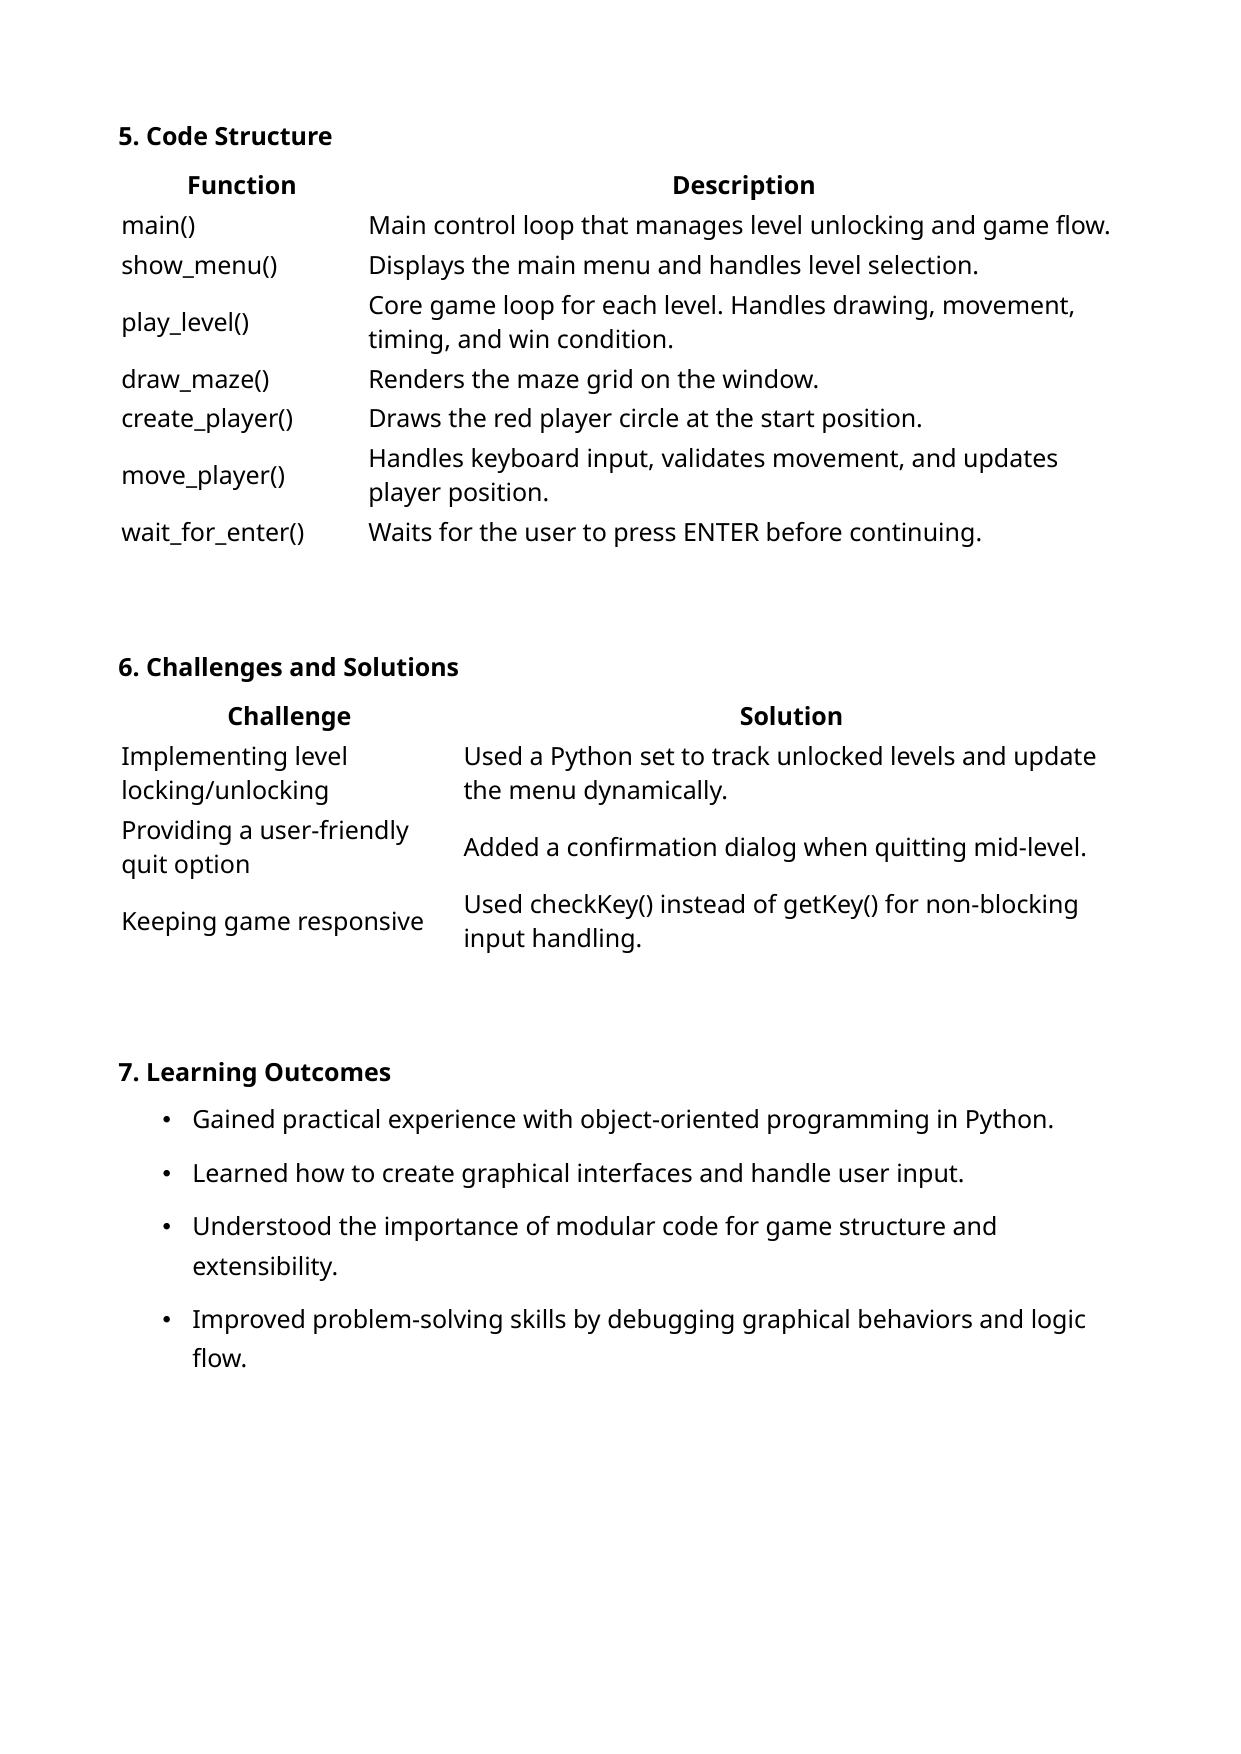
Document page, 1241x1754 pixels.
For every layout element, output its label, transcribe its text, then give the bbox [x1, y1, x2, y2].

list Learned how to create graphical interfaces and handle user input. [162, 1155, 1122, 1189]
table_cell create_player() [118, 398, 365, 438]
table_cell wait_for_enter() [118, 512, 365, 552]
table_cell show_menu() [118, 245, 365, 284]
subtitle 7. Learning Outcomes [118, 1055, 1122, 1089]
list Improved problem-solving skills by debugging graphical behaviors and logic flow. [162, 1302, 1122, 1375]
subtitle 5. Code Structure [118, 118, 1122, 152]
table_cell play_level() [118, 284, 365, 358]
table_cell Core game loop for each level. Handles drawing, movement, timing, and win condition. [365, 284, 1122, 358]
table_header Description [365, 165, 1122, 204]
table_cell Implementing level locking/unlocking [118, 736, 460, 810]
table_header Solution [460, 696, 1122, 736]
table_cell Draws the red player circle at the start position. [365, 398, 1122, 438]
table_cell Used a Python set to track unlocked levels and update the menu dynamically. [460, 736, 1122, 810]
subtitle 6. Challenges and Solutions [118, 649, 1122, 683]
table_header Function [118, 165, 365, 204]
table_cell Waits for the user to press ENTER before continuing. [365, 512, 1122, 552]
table_cell Used checkKey() instead of getKey() for non-blocking input handling. [460, 884, 1122, 958]
table_cell draw_maze() [118, 358, 365, 398]
table_cell Keeping game responsive [118, 884, 460, 958]
table_cell Handles keyboard input, validates movement, and updates player position. [365, 438, 1122, 512]
list Understood the importance of modular code for game structure and extensibility. [162, 1209, 1122, 1282]
table_cell Added a confirmation dialog when quitting mid-level. [460, 810, 1122, 884]
table_cell move_player() [118, 438, 365, 512]
list Gained practical experience with object-oriented programming in Python. [162, 1101, 1122, 1136]
table_cell Renders the maze grid on the window. [365, 358, 1122, 398]
table_cell main() [118, 205, 365, 244]
table_cell Providing a user-friendly quit option [118, 810, 460, 884]
table_cell Displays the main menu and handles level selection. [365, 245, 1122, 284]
table_cell Main control loop that manages level unlocking and game flow. [365, 205, 1122, 244]
table_header Challenge [118, 696, 460, 736]
